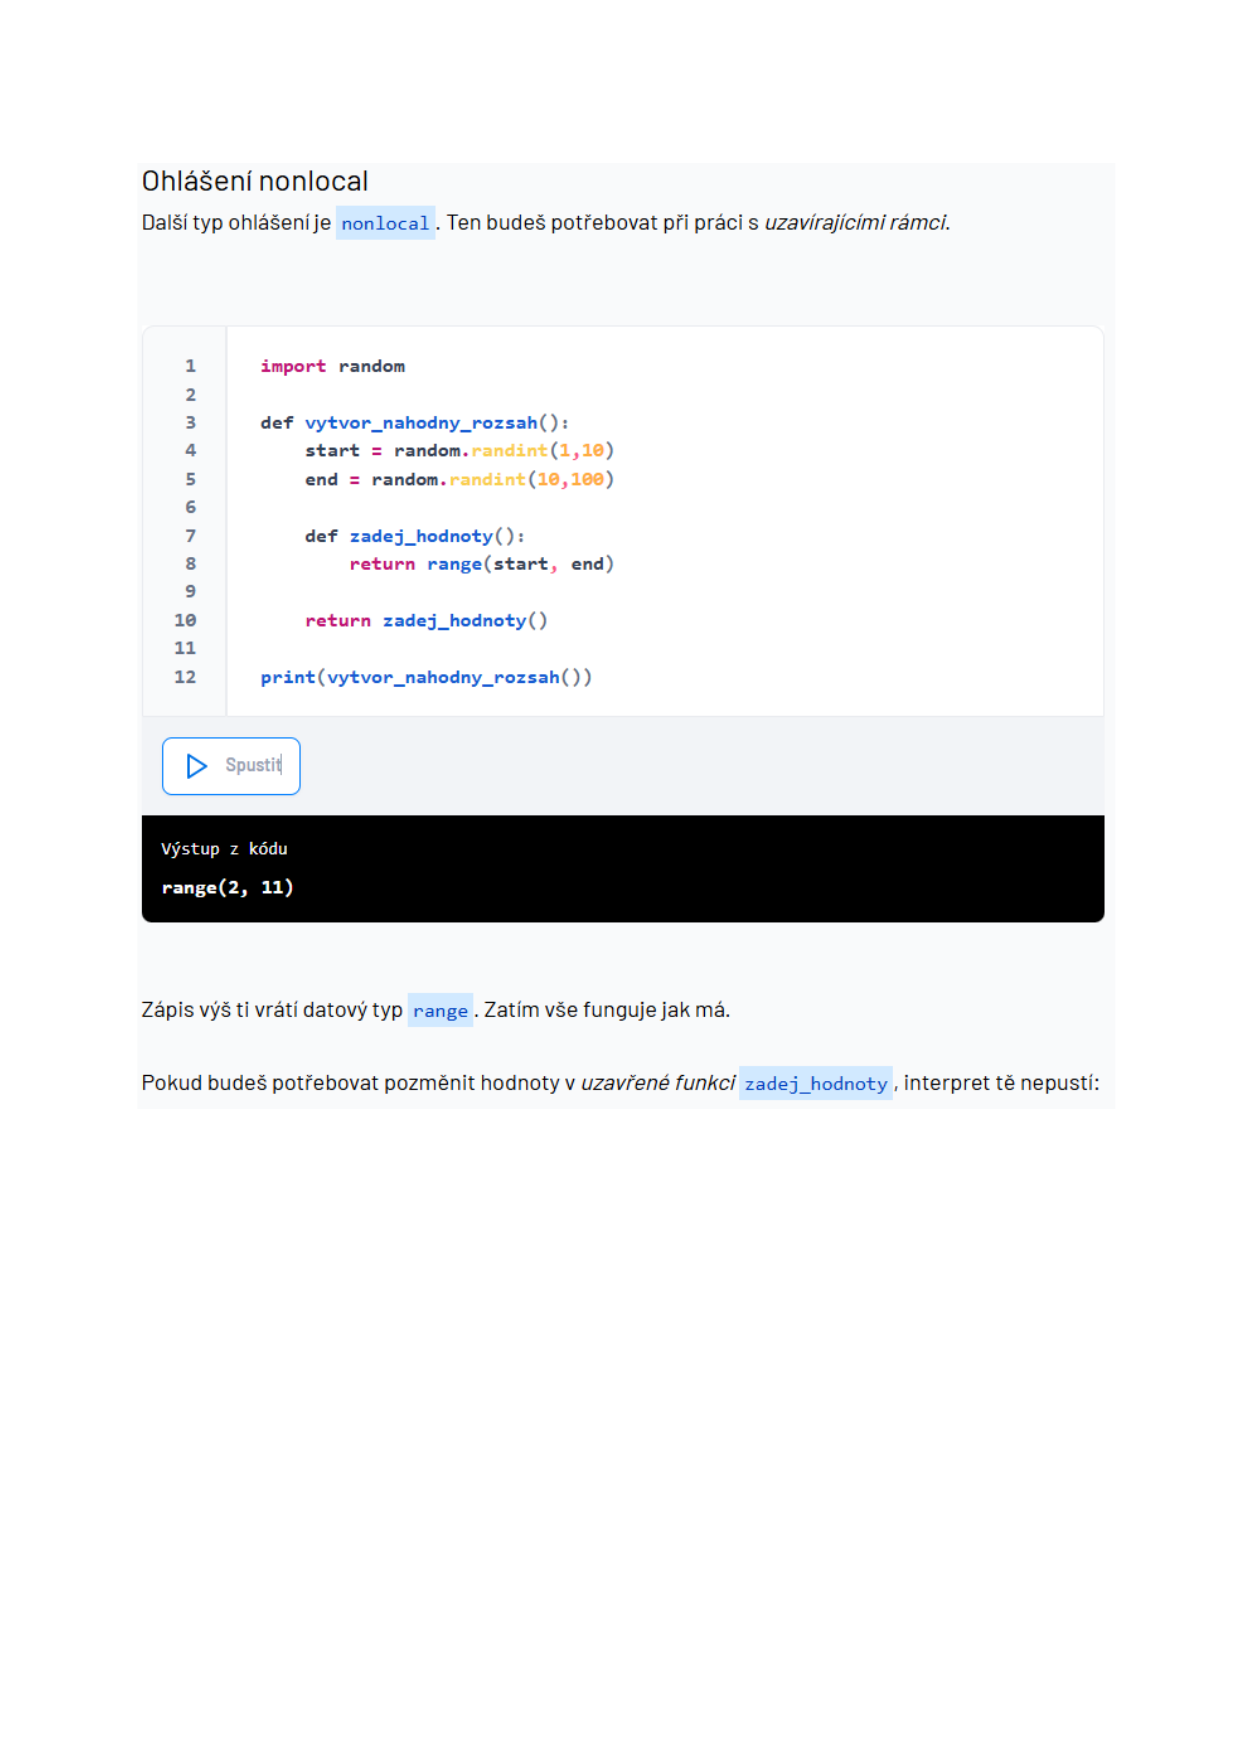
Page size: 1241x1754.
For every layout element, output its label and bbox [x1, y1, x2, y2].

picture [137, 163, 1116, 1109]
